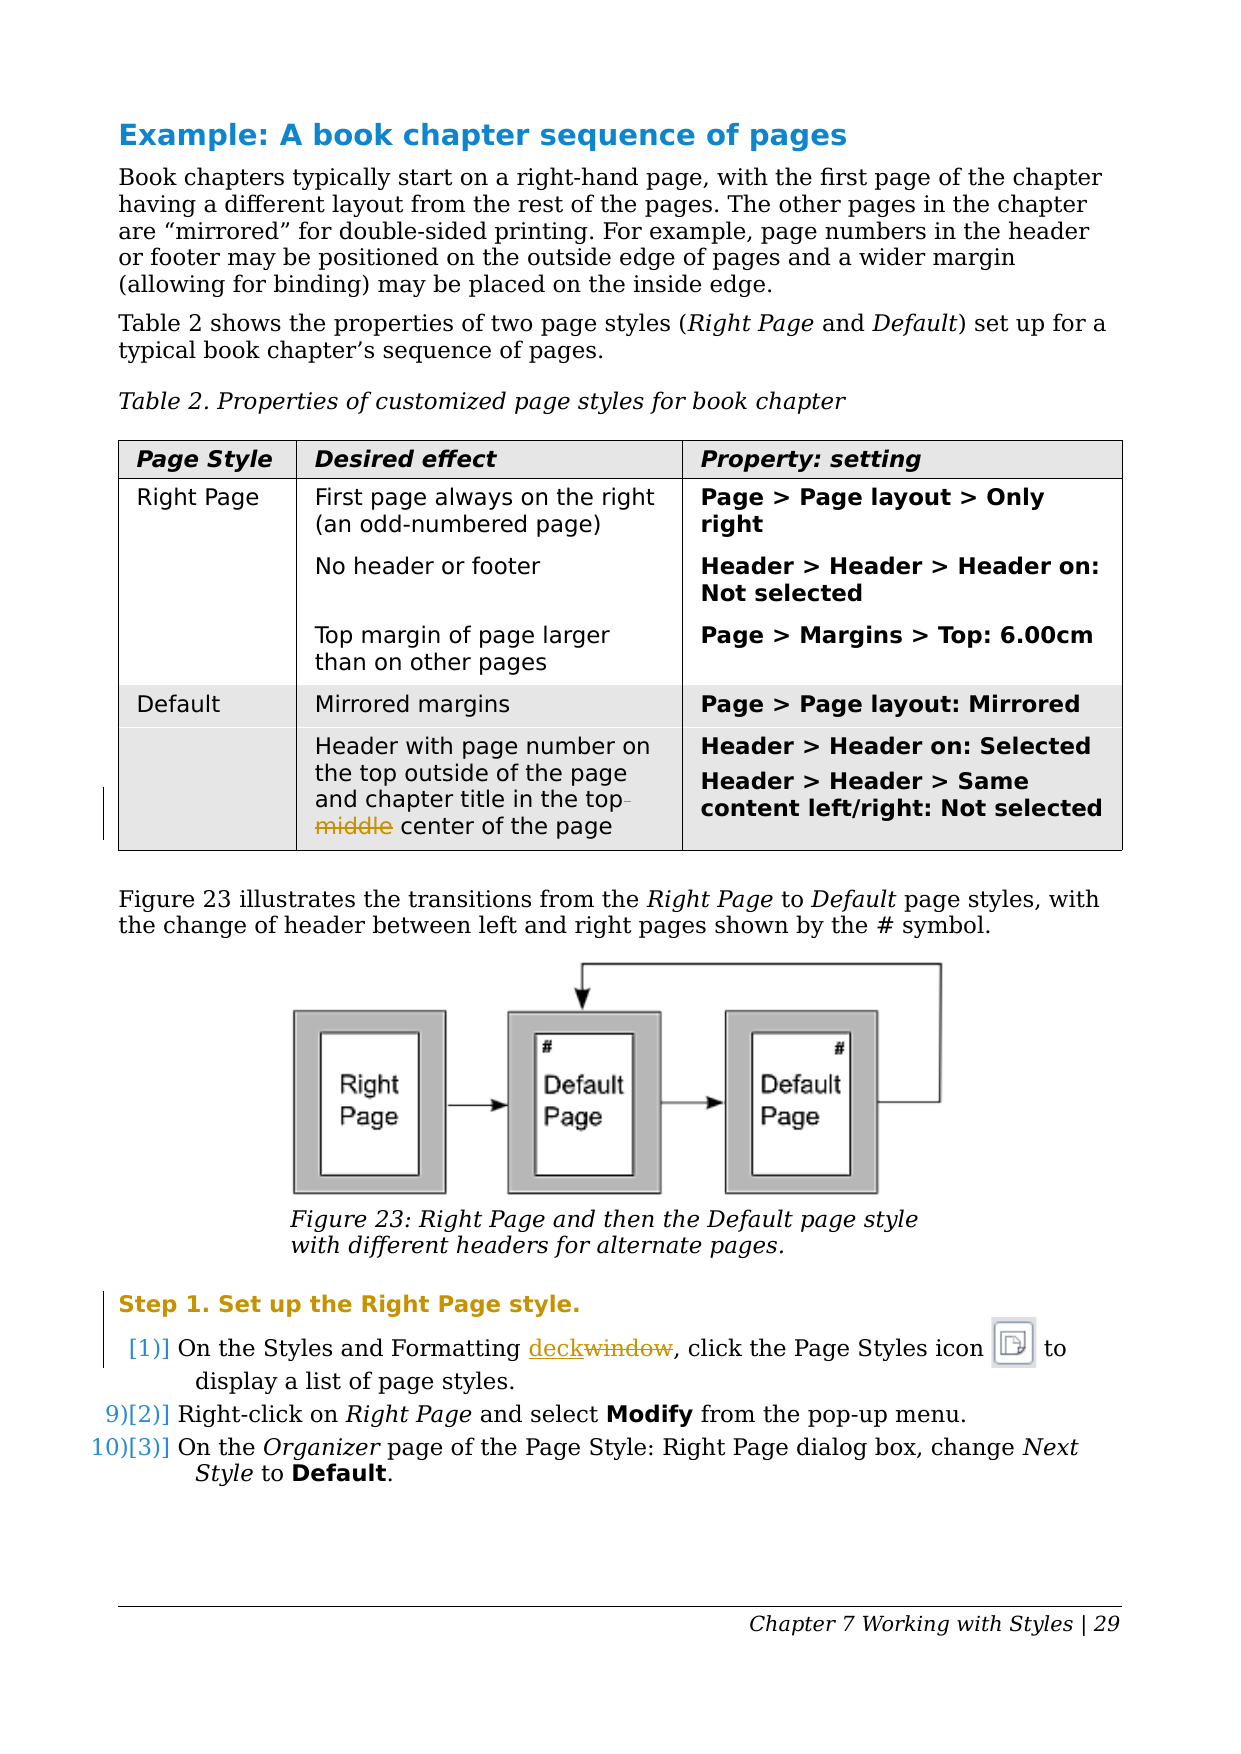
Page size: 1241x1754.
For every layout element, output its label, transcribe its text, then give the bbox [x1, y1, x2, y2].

table_header Page > Page layout: Mirrored [683, 685, 1122, 727]
table_header Mirrored margins [297, 685, 682, 727]
table_cell Default [119, 685, 296, 728]
list On the Organizer page of the Page Style: Right Page dialog box, change Next Style to Default. [177, 1434, 1122, 1487]
picture [991, 1317, 1037, 1368]
list On the Styles and Formatting deck, click the Page Styles icon to display a list of page styles. [177, 1318, 1122, 1394]
text Figure 23 illustrates the transitions from the Right Page to Default page styles, with the change of header between left and right pages shown by the # symbol. [118, 886, 1122, 939]
picture [290, 958, 946, 1200]
list Right-click on Right Page and select Modify from the pop-up menu. [177, 1401, 1122, 1427]
subtitle Example: A book chapter sequence of pages [118, 118, 1122, 152]
table_header Page Style [119, 441, 296, 478]
text Table 2 shows the properties of two page styles (Right Page and Default) set up for a typical book chapter’s sequence of pages. [118, 310, 1122, 364]
table_cell Header with page number on the top outside of the page and chapter title in the top center of the page [297, 728, 682, 850]
table_cell Right Page [119, 479, 296, 547]
text Table 2. Properties of customized page styles for book chapter [118, 388, 1122, 415]
table_cell Header > Header on: Selected Header > Header > Same content left/right: Not selected [683, 728, 1122, 850]
text Figure 23: Right Page and then the Default page style with different headers for alternate pages. [290, 1206, 950, 1259]
text Book chapters typically start on a right-hand page, with the first page of the chapter having a different layout from the rest of the pages. The other pages in the chapter are “mirrored” for double-sided printing. For example, page numbers in the header or footer may be positioned on the outside edge of pages and a wider margin (allowing for binding) may be placed on the inside edge. [118, 164, 1122, 298]
table_header Property: setting [683, 441, 1122, 478]
table_cell Page > Margins > Top: 6.00cm [683, 616, 1122, 685]
table_header Desired effect [297, 441, 682, 478]
table_cell Header > Header > Header on: Not selected [683, 547, 1122, 616]
table_cell Top margin of page larger than on other pages [297, 616, 682, 685]
table_header First page always on the right (an odd-numbered page) [297, 479, 682, 547]
table_header Page > Page layout > Only right [683, 479, 1122, 547]
text Step 1. Set up the Right Page style. [118, 1291, 1122, 1318]
table_cell No header or footer [297, 547, 682, 616]
